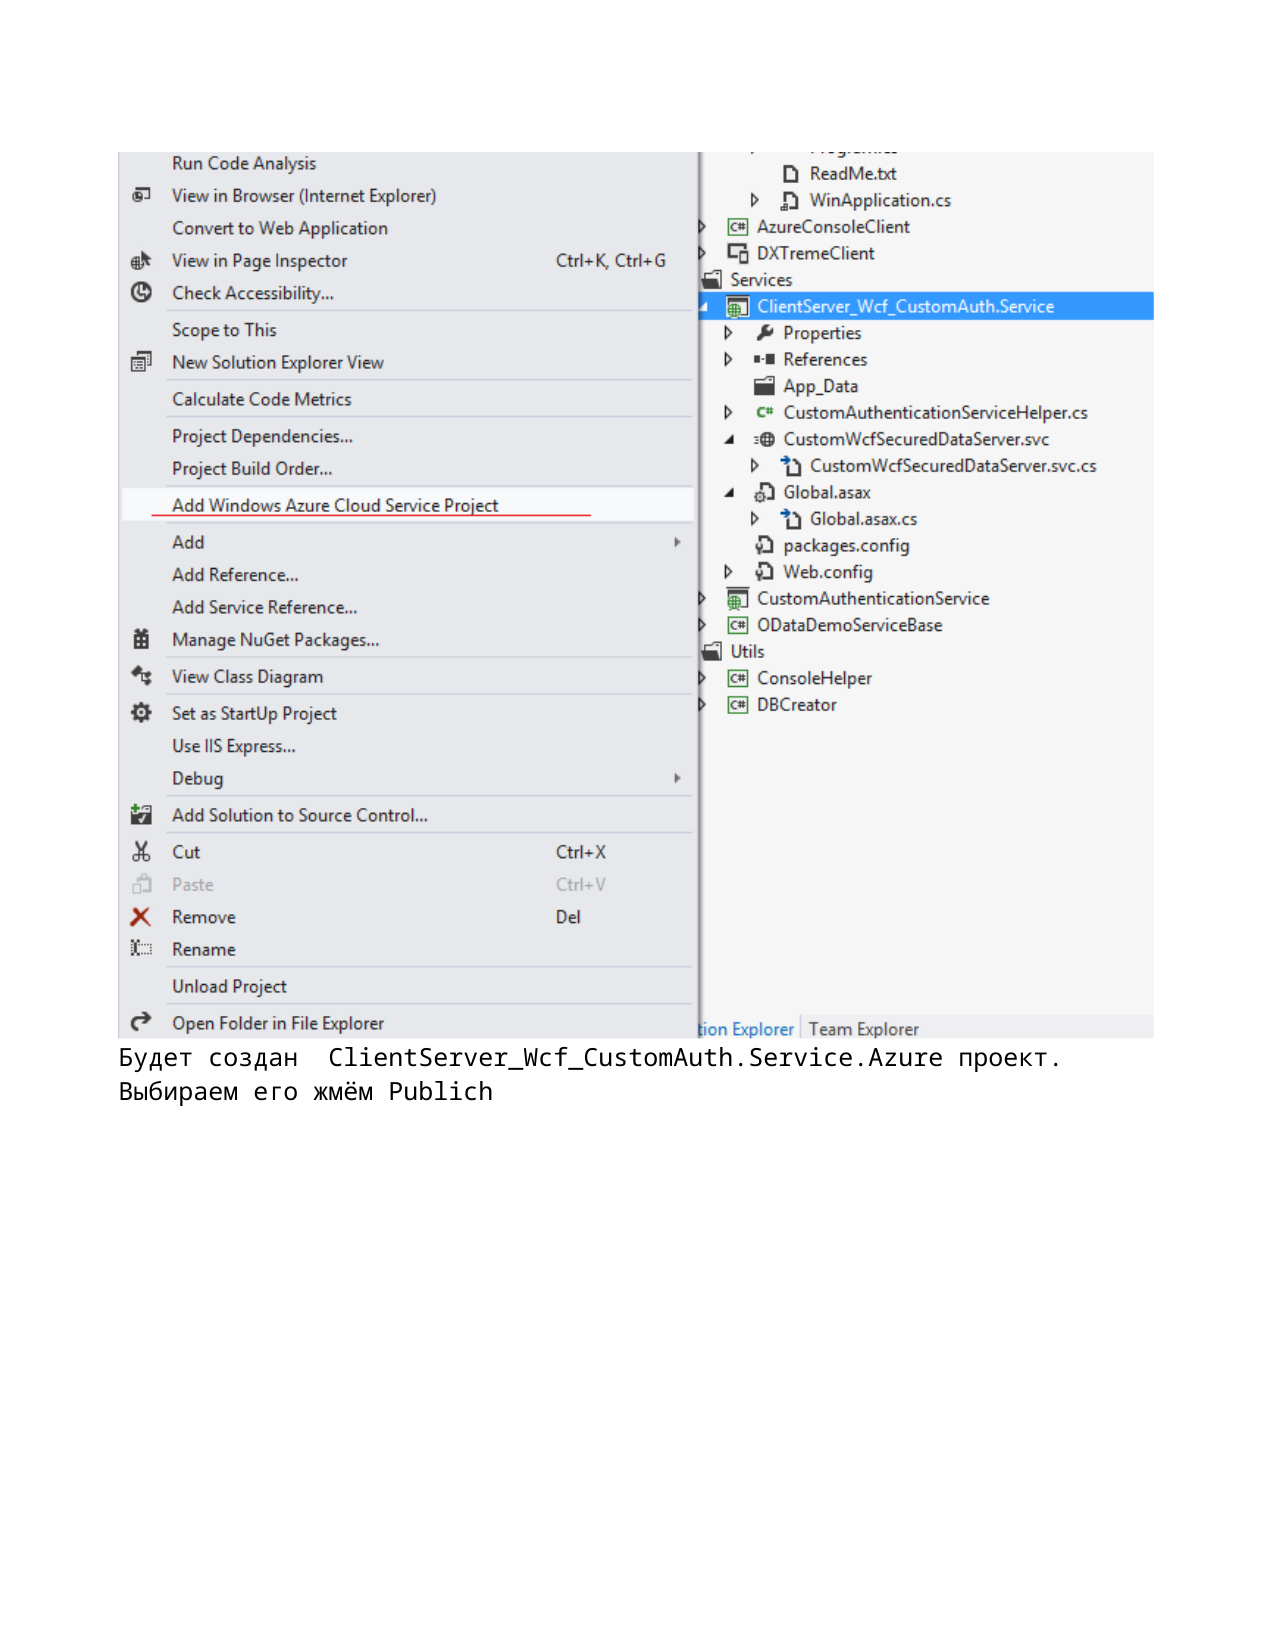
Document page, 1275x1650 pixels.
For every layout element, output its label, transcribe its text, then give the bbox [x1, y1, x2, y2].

text Будет создан ClientServer_Wcf_CustomAuth.Service.Azure проект. [118, 1040, 1157, 1074]
text Выбираем его жмём Publich [118, 1074, 1157, 1108]
